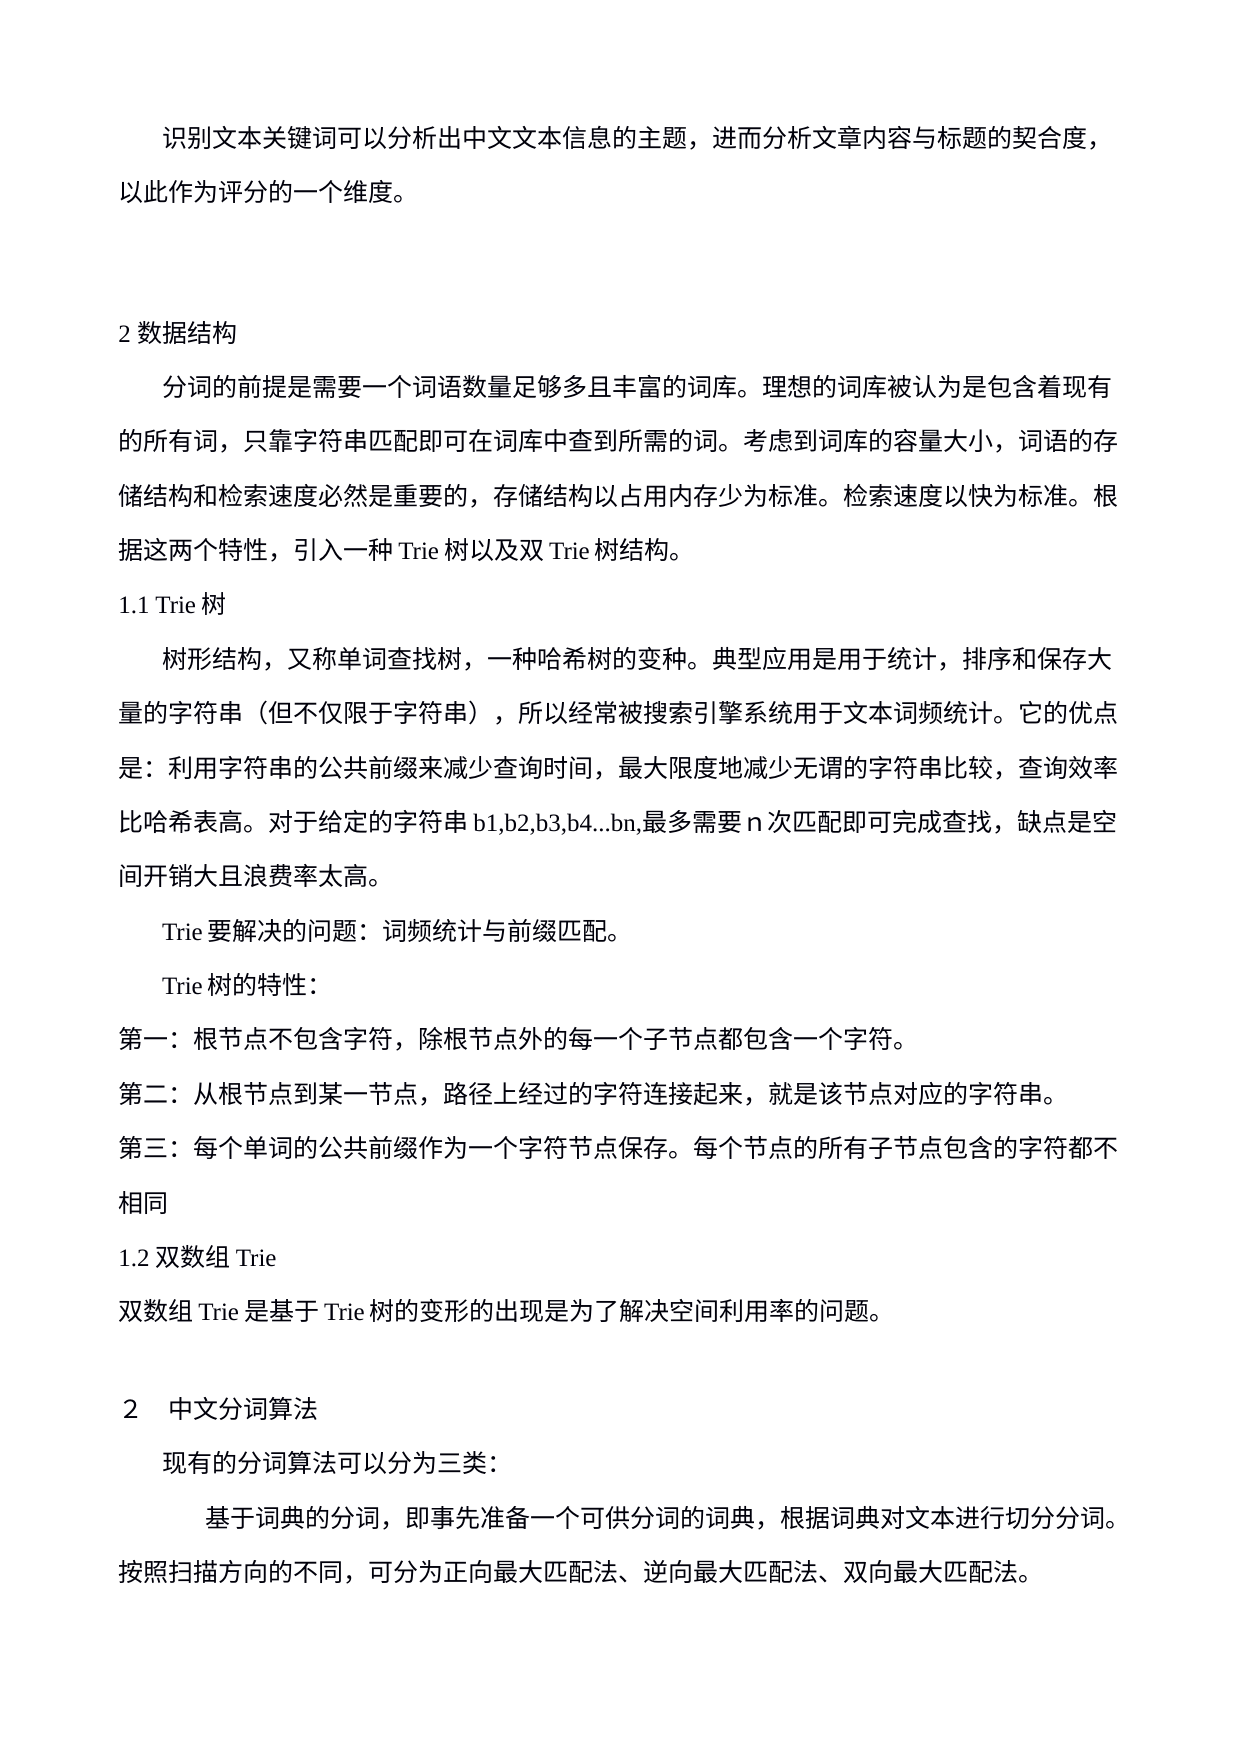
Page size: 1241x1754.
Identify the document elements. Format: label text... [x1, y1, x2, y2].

text Trie树的特性： [118, 966, 1122, 1002]
text 双数组Trie是基于Trie树的变形的出现是为了解决空间利用率的问题。 [118, 1292, 1122, 1328]
text 1.1 Trie树 [118, 585, 1122, 621]
text 2 数据结构 [118, 313, 1122, 349]
text 识别文本关键词可以分析出中文文本信息的主题，进而分析文章内容与标题的契合度，以此作为评分的一个维度。 [118, 118, 1122, 209]
text Trie要解决的问题：词频统计与前缀匹配。 [118, 911, 1122, 947]
text 第三：每个单词的公共前缀作为一个字符节点保存。每个节点的所有子节点包含的字符都不相同 [118, 1129, 1122, 1219]
text 基于词典的分词，即事先准备一个可供分词的词典，根据词典对文本进行切分分词。按照扫描方向的不同，可分为正向最大匹配法、逆向最大匹配法、双向最大匹配法。 [118, 1498, 1122, 1589]
text 现有的分词算法可以分为三类： [118, 1444, 1122, 1480]
text 第一：根节点不包含字符，除根节点外的每一个子节点都包含一个字符。 [118, 1020, 1122, 1056]
text 第二：从根节点到某一节点，路径上经过的字符连接起来，就是该节点对应的字符串。 [118, 1074, 1122, 1111]
text 1.2 双数组Trie [118, 1237, 1122, 1274]
text 树形结构，又称单词查找树，一种哈希树的变种。典型应用是用于统计，排序和保存大量的字符串（但不仅限于字符串），所以经常被搜索引擎系统用于文本词频统计。它的优点是：利用字符串的公共前缀来减少查询时间，最大限度地减少无谓的字符串比较，查询效率比哈希表高。对于给定的字符串b1,b2,b3,b4...bn,最多需要ｎ次匹配即可完成查找，缺点是空间开销大且浪费率太高。 [118, 639, 1122, 893]
text 分词的前提是需要一个词语数量足够多且丰富的词库。理想的词库被认为是包含着现有的所有词，只靠字符串匹配即可在词库中查到所需的词。考虑到词库的容量大小，词语的存储结构和检索速度必然是重要的，存储结构以占用内存少为标准。检索速度以快为标准。根据这两个特性，引入一种Trie树以及双Trie树结构。 [118, 367, 1122, 567]
text ２ 中文分词算法 [118, 1389, 1122, 1426]
